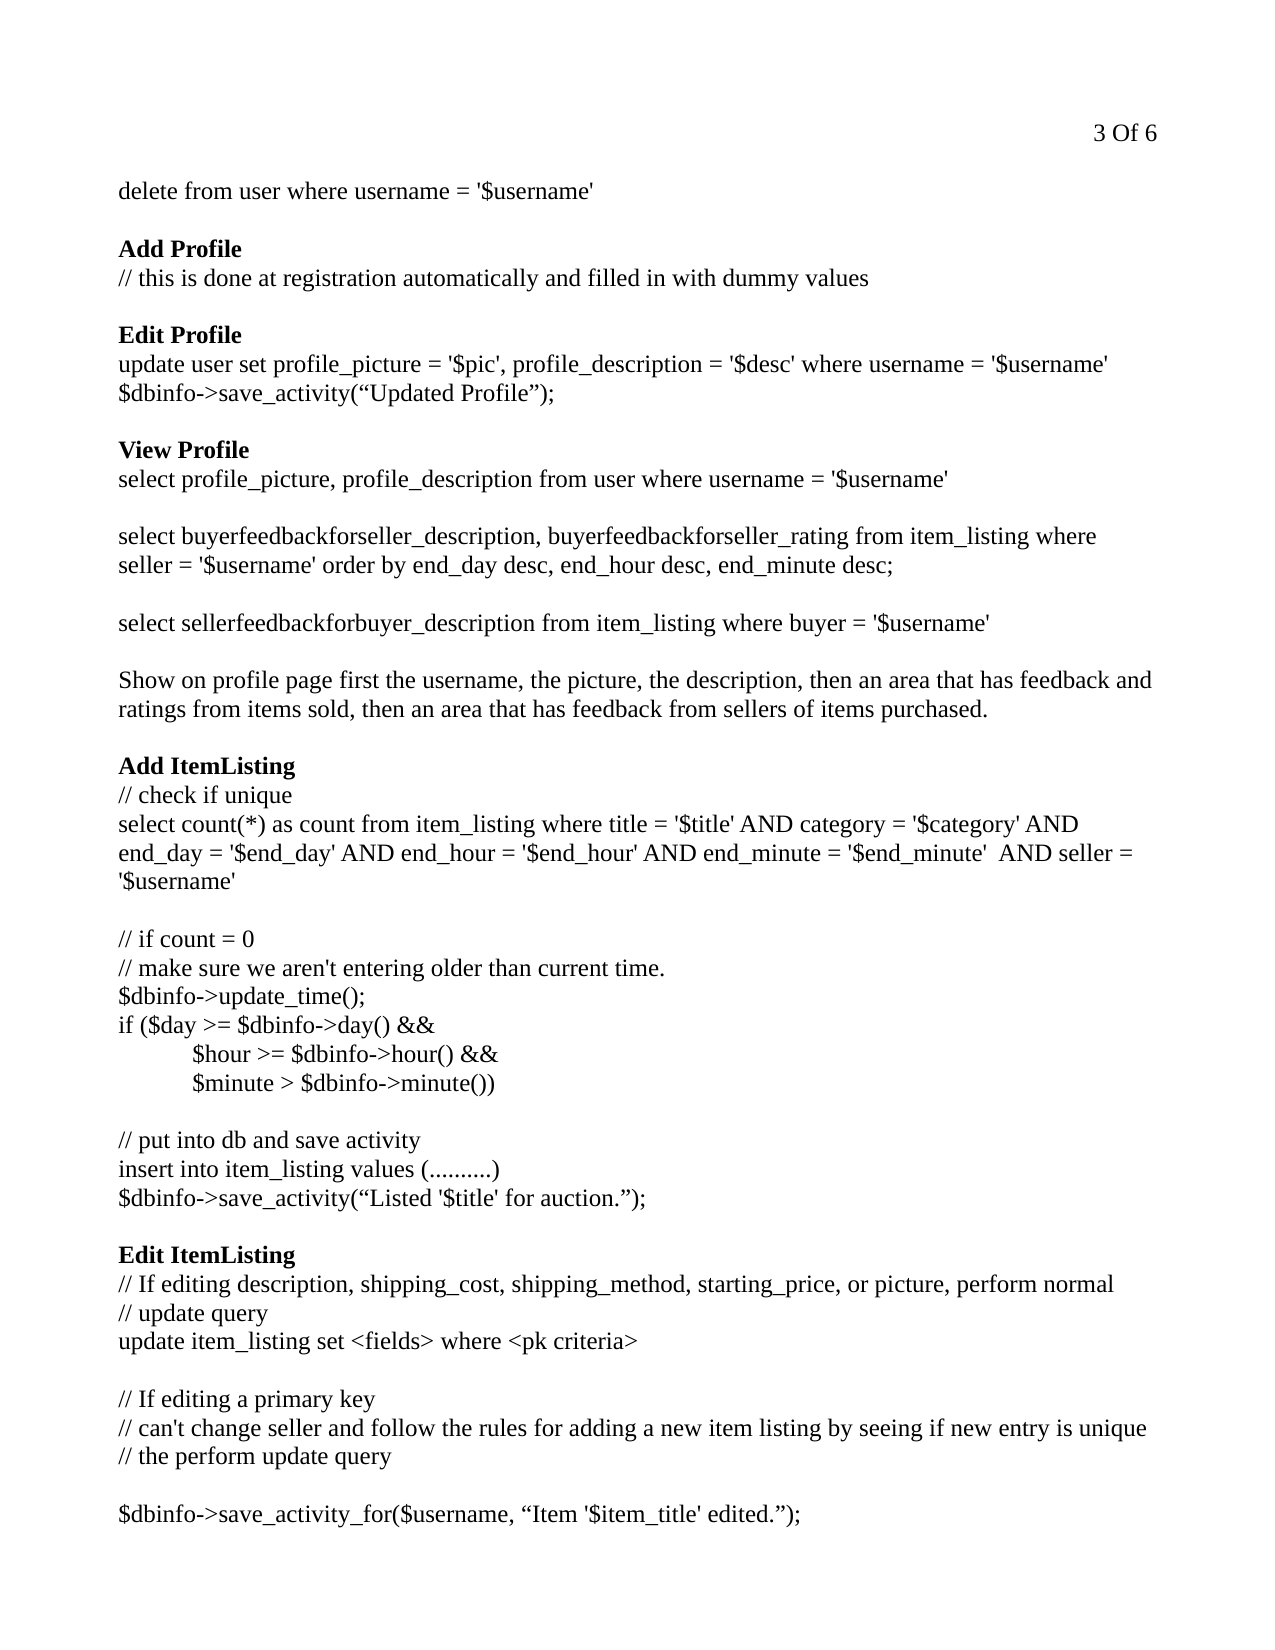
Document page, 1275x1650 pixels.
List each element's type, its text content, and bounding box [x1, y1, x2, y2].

text $dbinfo->update_time(); [118, 981, 1157, 1010]
text $dbinfo->save_activity(“Updated Profile”); [118, 378, 1157, 406]
text // the perform update query [118, 1441, 1157, 1470]
text delete from user where username = '$username' [118, 176, 1157, 205]
text select profile_picture, profile_description from user where username = '$username' [118, 464, 1157, 493]
text if ($day >= $dbinfo->day() && [118, 1010, 1157, 1039]
text Add Profile [118, 234, 1157, 263]
text Edit ItemListing [118, 1240, 1157, 1269]
text View Profile [118, 435, 1157, 464]
text Show on profile page first the username, the picture, the description, then an area that has feedback and ratings from items sold, then an area that has feedback from sellers of items purchased. [118, 665, 1157, 723]
text Add ItemListing [118, 751, 1157, 780]
text // put into db and save activity [118, 1125, 1157, 1154]
text $minute > $dbinfo->minute()) [118, 1068, 1157, 1096]
text // this is done at registration automatically and filled in with dummy values [118, 263, 1157, 291]
text $hour >= $dbinfo->hour() && [118, 1039, 1157, 1068]
text $dbinfo->save_activity_for($username, “Item '$item_title' edited.”); [118, 1499, 1157, 1528]
text // can't change seller and follow the rules for adding a new item listing by seeing if new entry is unique [118, 1413, 1157, 1441]
text // make sure we aren't entering older than current time. [118, 953, 1157, 981]
text select buyerfeedbackforseller_description, buyerfeedbackforseller_rating from item_listing where seller = '$username' order by end_day desc, end_hour desc, end_minute desc; [118, 521, 1157, 579]
text $dbinfo->save_activity(“Listed '$title' for auction.”); [118, 1183, 1157, 1211]
text insert into item_listing values (..........) [118, 1154, 1157, 1183]
text // update query [118, 1298, 1157, 1326]
text // If editing a primary key [118, 1384, 1157, 1413]
text // check if unique [118, 780, 1157, 809]
text // if count = 0 [118, 924, 1157, 953]
text update user set profile_picture = '$pic', profile_description = '$desc' where username = '$username' [118, 349, 1157, 378]
text update item_listing set <fields> where <pk criteria> [118, 1326, 1157, 1355]
text select sellerfeedbackforbuyer_description from item_listing where buyer = '$username' [118, 608, 1157, 636]
text // If editing description, shipping_cost, shipping_method, starting_price, or picture, perform normal [118, 1269, 1157, 1298]
text select count(*) as count from item_listing where title = '$title' AND category = '$category' AND end_day = '$end_day' AND end_hour = '$end_hour' AND end_minute = '$end_minute' AND seller = '$username' [118, 809, 1157, 895]
text Edit Profile [118, 320, 1157, 349]
